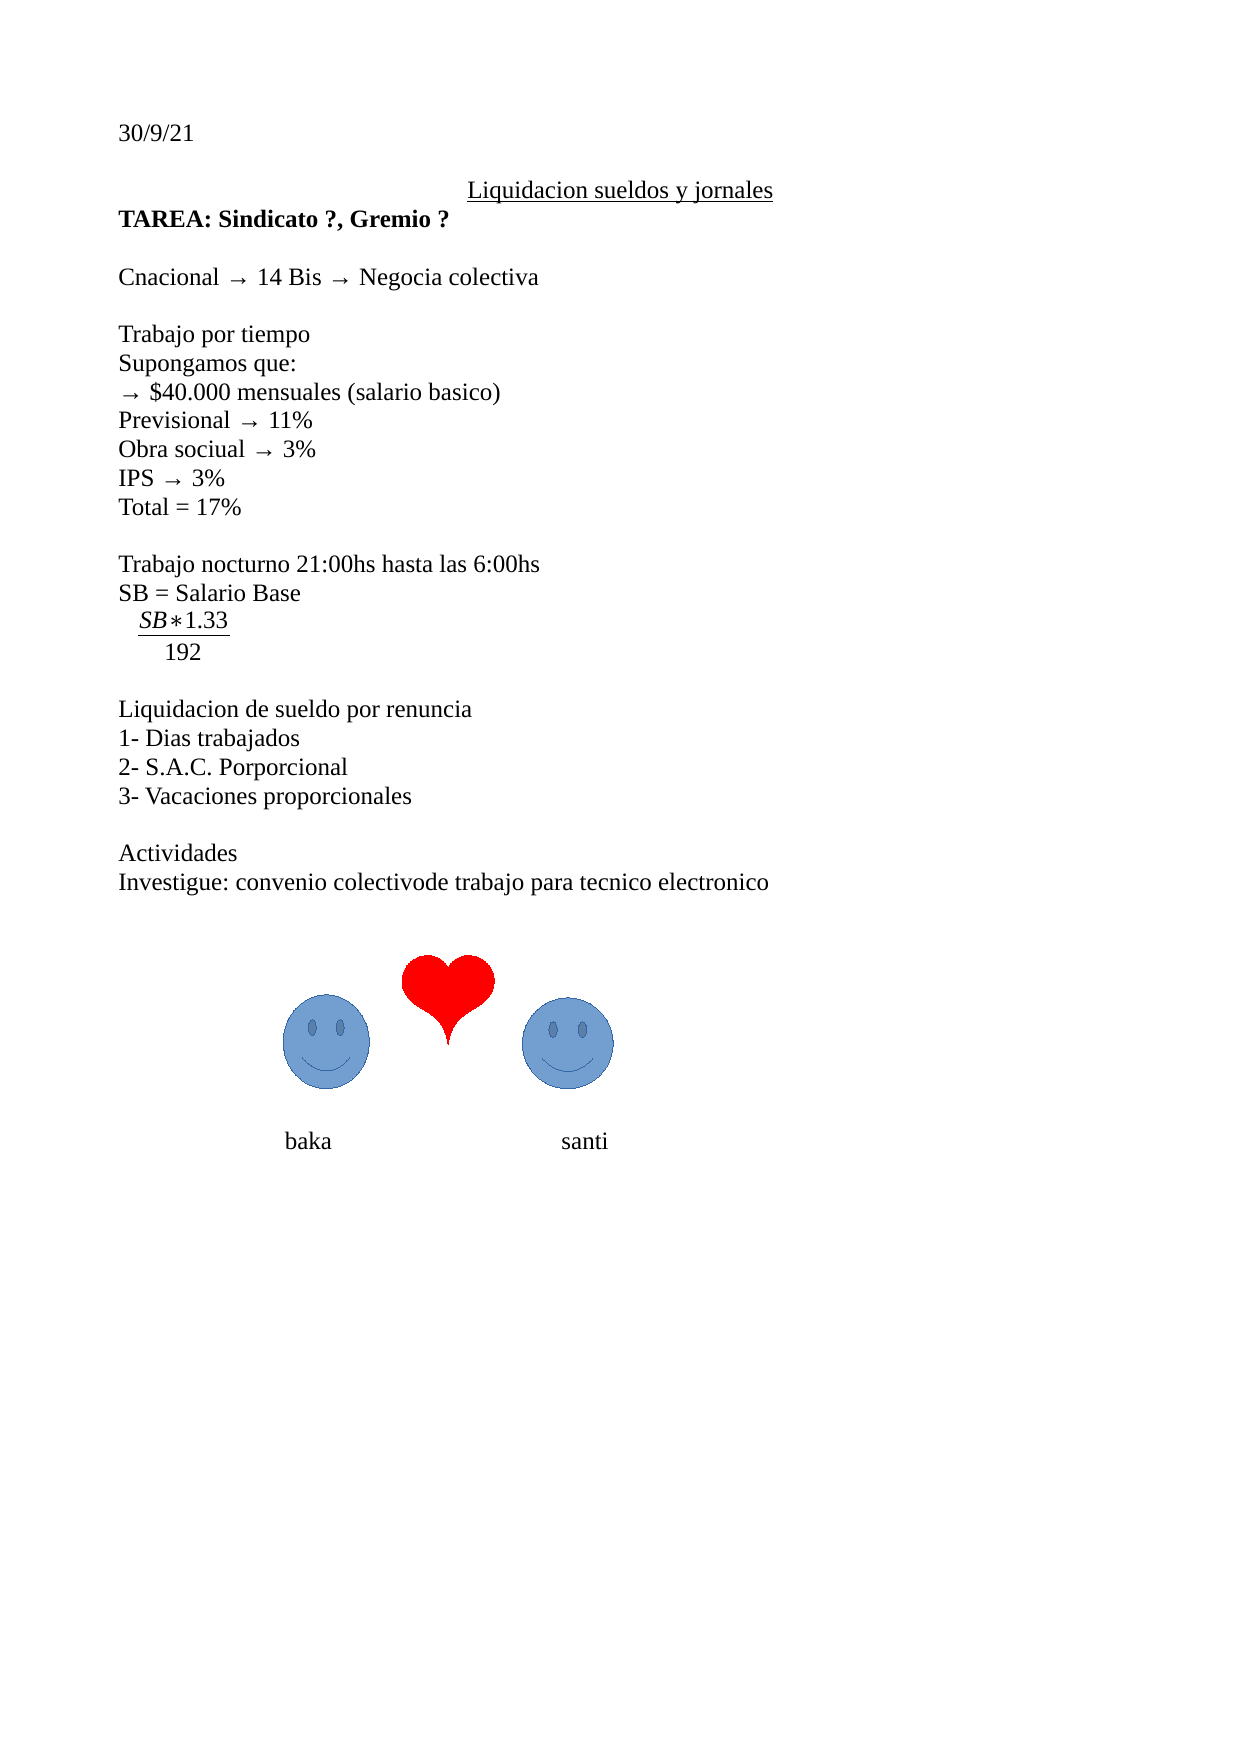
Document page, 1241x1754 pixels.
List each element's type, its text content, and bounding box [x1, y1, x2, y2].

text 2- S.A.C. Porporcional [118, 752, 1122, 781]
text 1- Dias trabajados [118, 723, 1122, 752]
text Cnacional → 14 Bis → Negocia colectiva [118, 262, 1122, 291]
text Obra sociual → 3% [118, 434, 1122, 463]
text Investigue: convenio colectivode trabajo para tecnico electronico [118, 867, 1122, 896]
text → $40.000 mensuales (salario basico) [118, 377, 1122, 406]
text Trabajo nocturno 21:00hs hasta las 6:00hs [118, 549, 1122, 578]
text 30/9/21 [118, 118, 1122, 147]
text IPS → 3% [118, 463, 1122, 492]
text Total = 17% [118, 492, 1122, 521]
text SB = Salario Base [118, 578, 1122, 607]
text Previsional → 11% [118, 406, 1122, 434]
text 3- Vacaciones proporcionales [118, 781, 1122, 809]
text Trabajo por tiempo [118, 319, 1122, 348]
text Actividades [118, 838, 1122, 867]
text Liquidacion sueldos y jornales [118, 176, 1122, 204]
text Liquidacion de sueldo por renuncia [118, 694, 1122, 723]
text baka santi [118, 1126, 1122, 1154]
text TAREA: Sindicato ?, Gremio ? [118, 204, 1122, 233]
text Supongamos que: [118, 348, 1122, 377]
